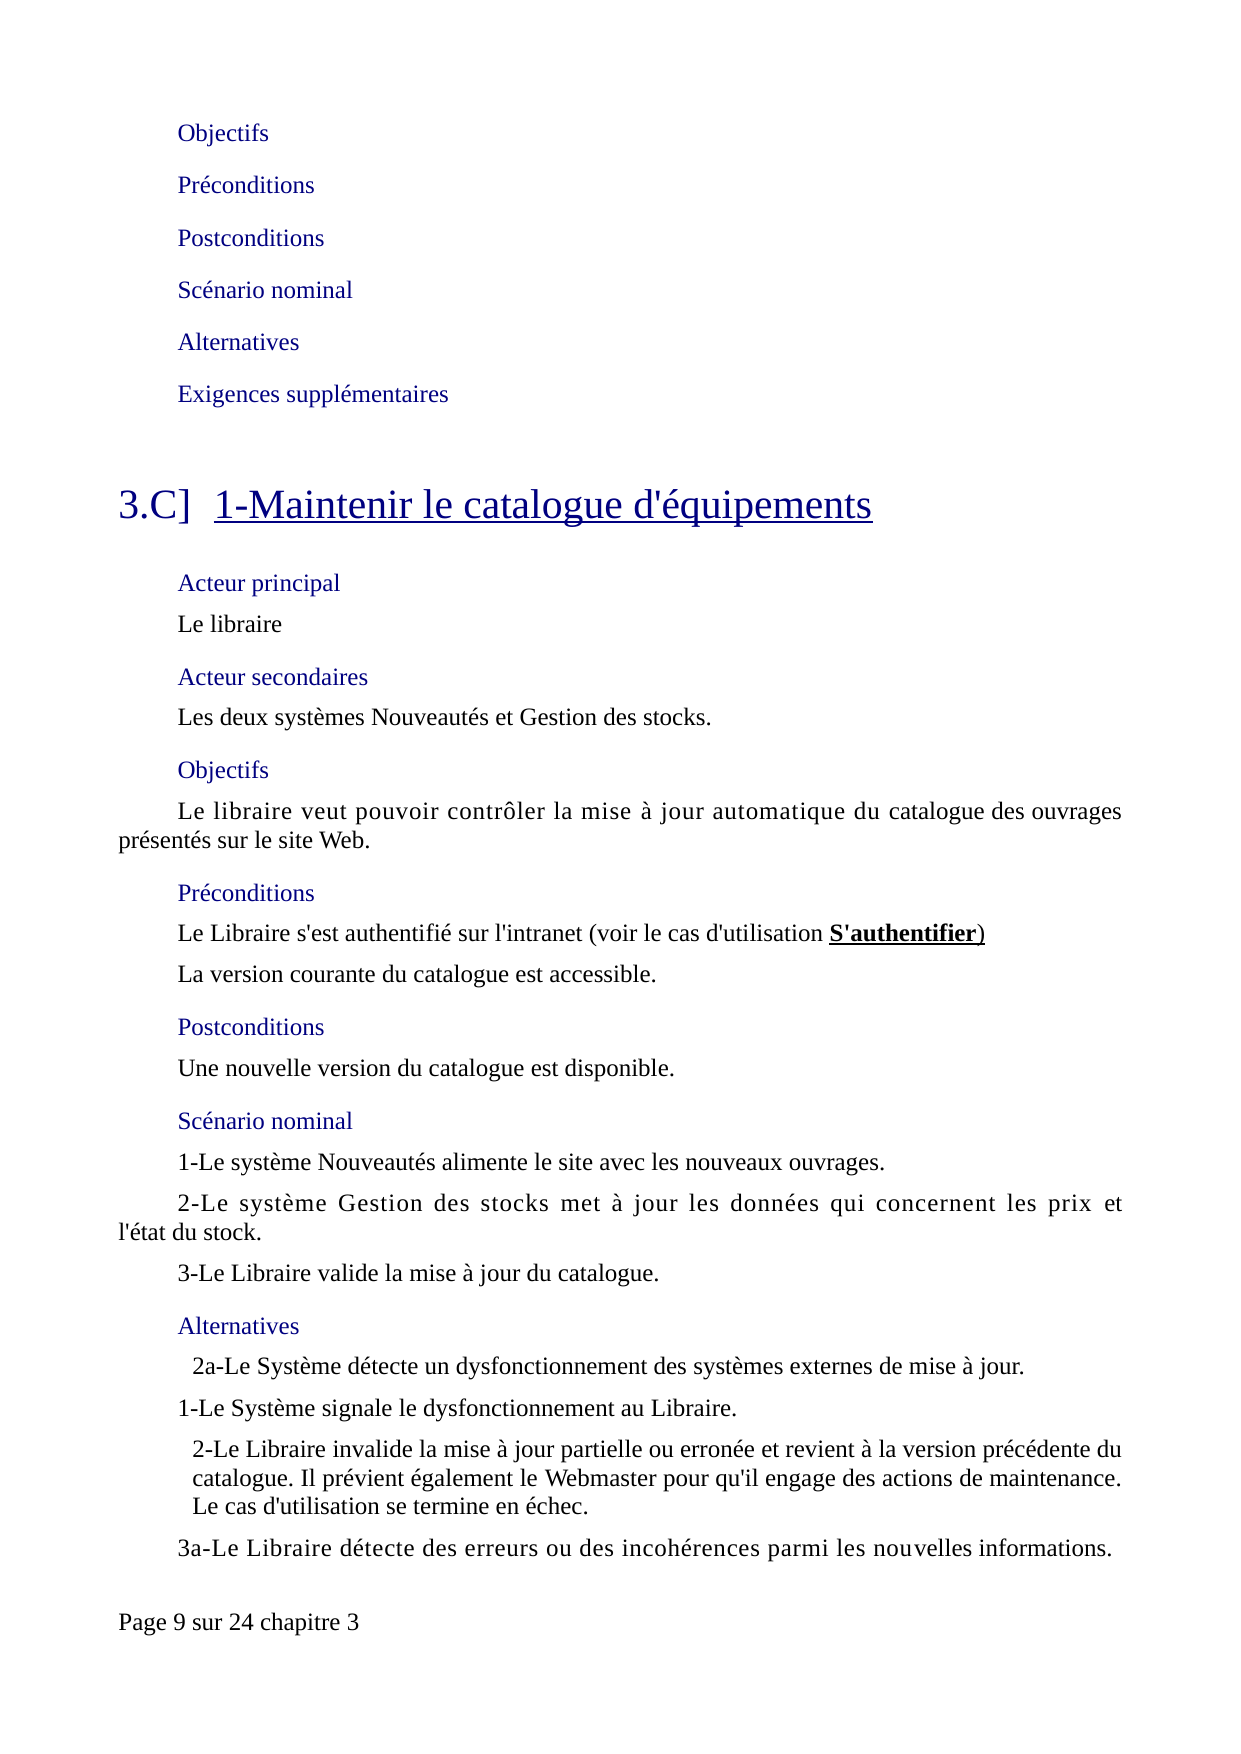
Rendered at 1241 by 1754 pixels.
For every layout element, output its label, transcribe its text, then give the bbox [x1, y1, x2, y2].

text Une nouvelle version du catalogue est disponible. [118, 1053, 1122, 1082]
text Acteur principal [177, 568, 1122, 597]
text Objectifs [177, 755, 1122, 784]
text Le libraire veut pouvoir contrôler la mise à jour automatique du catalogue des ouvrages présentés sur le site Web. [118, 796, 1122, 853]
text Postconditions [177, 223, 1122, 251]
text 1-Le système Nouveautés alimente le site avec les nouveaux ouvrages. [118, 1147, 1122, 1175]
text Scénario nominal [177, 275, 1122, 304]
text La version courante du catalogue est accessible. [118, 959, 1122, 988]
text Les deux systèmes Nouveautés et Gestion des stocks. [118, 702, 1122, 731]
text Exigences supplémentaires [177, 379, 1122, 408]
text Objectifs [177, 118, 1122, 147]
text 2a-Le Système détecte un dysfonctionnement des systèmes externes de mise à jour. [118, 1351, 1122, 1380]
text Le Libraire s'est authentifié sur l'intranet (voir le cas d'utilisation S'authentifier) [118, 918, 1122, 947]
text 3a-Le Libraire détecte des erreurs ou des incohérences parmi les nouvelles informations. [118, 1533, 1122, 1561]
text 3-Le Libraire valide la mise à jour du catalogue. [118, 1258, 1122, 1287]
text 2-Le Libraire invalide la mise à jour partielle ou erronée et revient à la version précédente du catalogue. Il prévient également le Webmaster pour qu'il engage des actions de maintenance. Le cas d'utilisation se termine en échec. [118, 1434, 1122, 1520]
text Alternatives [177, 327, 1122, 356]
text Préconditions [177, 170, 1122, 199]
text Postconditions [177, 1012, 1122, 1041]
text Préconditions [177, 878, 1122, 906]
subtitle 1-Maintenir le catalogue d'équipements [118, 479, 1122, 527]
text Acteur secondaires [177, 662, 1122, 691]
text 2-Le système Gestion des stocks met à jour les données qui concernent les prix et l'état du stock. [118, 1188, 1122, 1245]
text Scénario nominal [177, 1106, 1122, 1135]
text Le libraire [118, 609, 1122, 638]
text Alternatives [177, 1311, 1122, 1339]
text 1-Le Système signale le dysfonctionnement au Libraire. [118, 1393, 1122, 1421]
